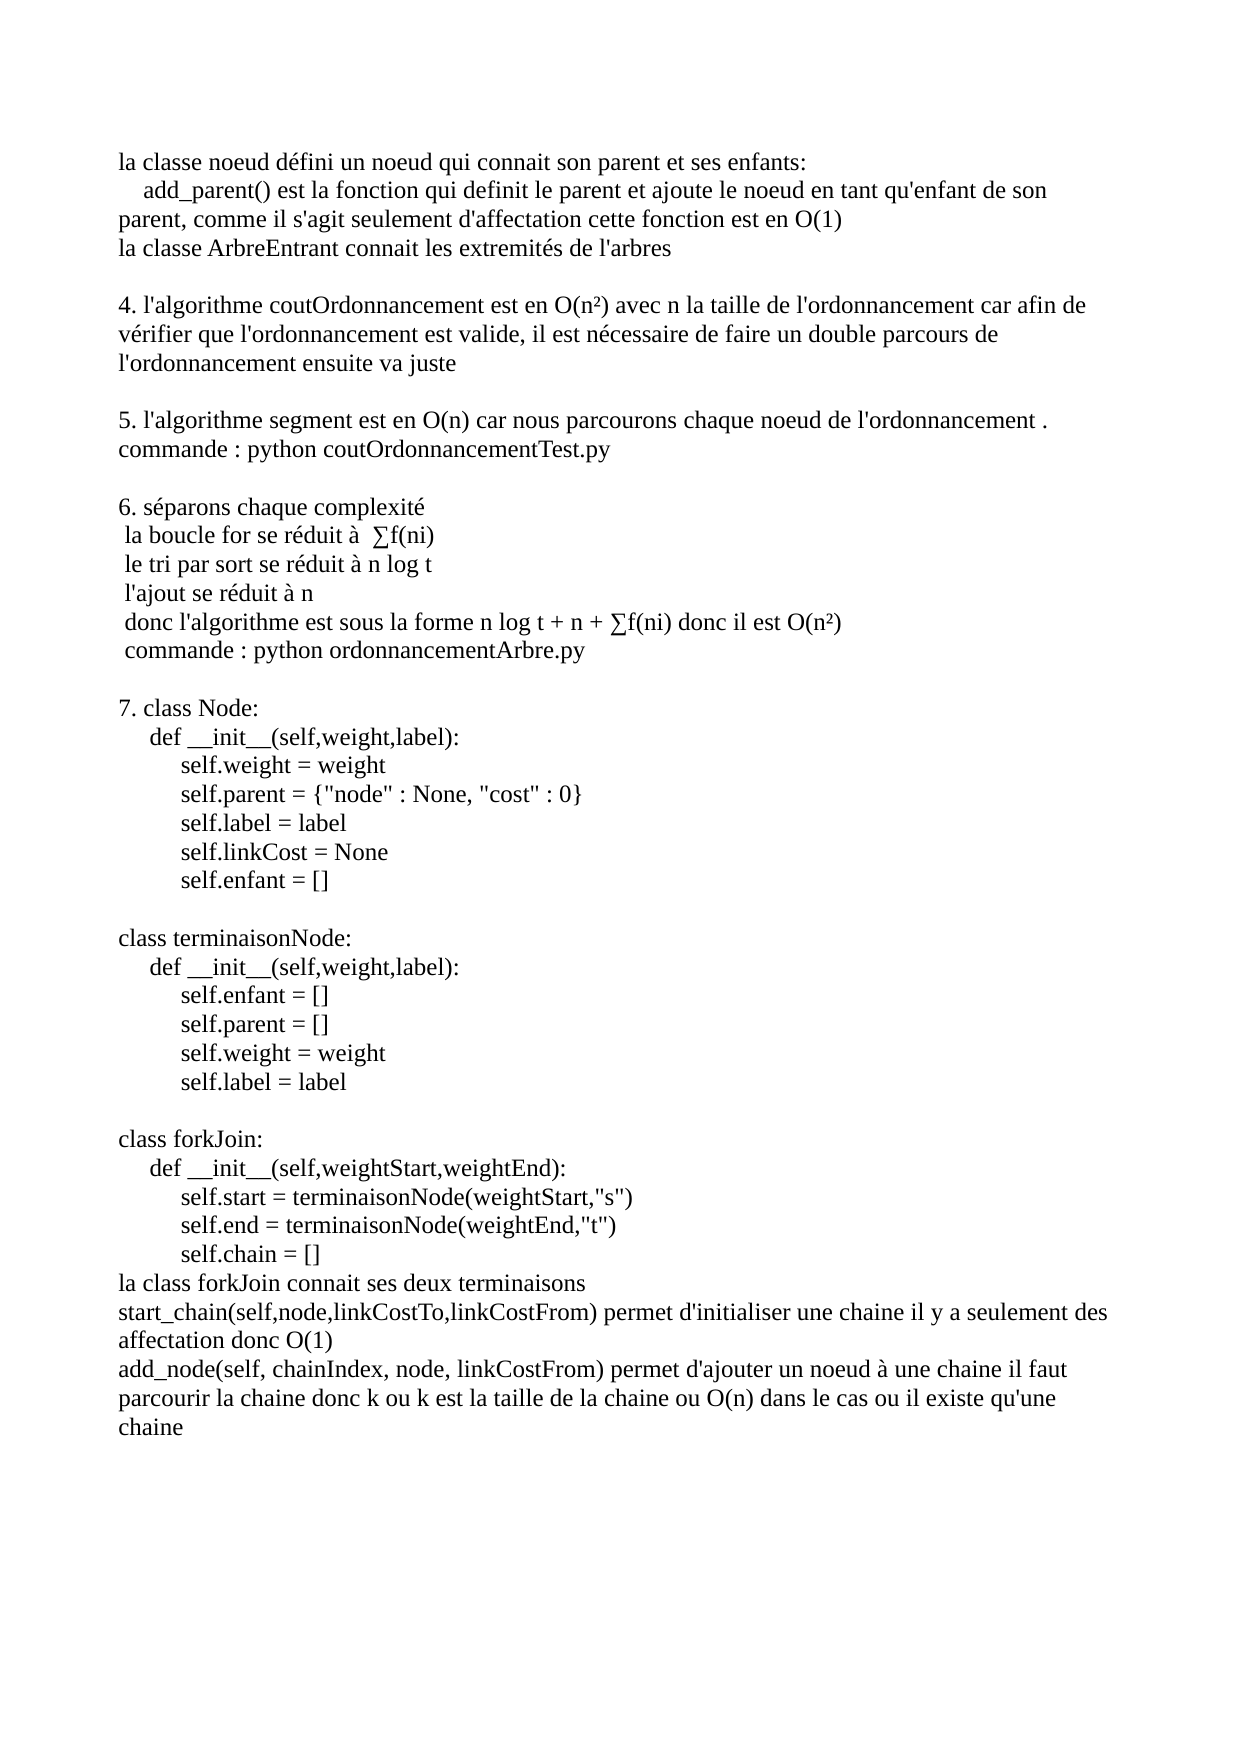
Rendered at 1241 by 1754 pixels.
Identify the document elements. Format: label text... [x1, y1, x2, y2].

text la classe ArbreEntrant connait les extremités de l'arbres [118, 233, 1122, 262]
text self.parent = [] [118, 1009, 1122, 1038]
text class forkJoin: [118, 1124, 1122, 1153]
text def __init__(self,weight,label): [118, 722, 1122, 751]
text 5. l'algorithme segment est en O(n) car nous parcourons chaque noeud de l'ordonnancement . commande : python coutOrdonnancementTest.py [118, 406, 1122, 463]
text 4. l'algorithme coutOrdonnancement est en O(n²) avec n la taille de l'ordonnancement car afin de vérifier que l'ordonnancement est valide, il est nécessaire de faire un double parcours de l'ordonnancement ensuite va juste [118, 291, 1122, 377]
text le tri par sort se réduit à n log t [118, 549, 1122, 578]
text def __init__(self,weight,label): [118, 952, 1122, 981]
text self.label = label [118, 1067, 1122, 1096]
text self.weight = weight [118, 751, 1122, 779]
text add_parent() est la fonction qui definit le parent et ajoute le noeud en tant qu'enfant de son parent, comme il s'agit seulement d'affectation cette fonction est en O(1) [118, 176, 1122, 233]
text def __init__(self,weightStart,weightEnd): [118, 1153, 1122, 1182]
text 7. class Node: [118, 693, 1122, 722]
text class terminaisonNode: [118, 923, 1122, 952]
text la class forkJoin connait ses deux terminaisons [118, 1268, 1122, 1297]
text la boucle for se réduit à ∑f(ni) [118, 521, 1122, 549]
text self.chain = [] [118, 1239, 1122, 1268]
text self.parent = {"node" : None, "cost" : 0} [118, 779, 1122, 808]
text self.weight = weight [118, 1038, 1122, 1067]
text self.linkCost = None [118, 837, 1122, 866]
text self.label = label [118, 808, 1122, 837]
text self.end = terminaisonNode(weightEnd,"t") [118, 1211, 1122, 1239]
text la classe noeud défini un noeud qui connait son parent et ses enfants: [118, 147, 1122, 176]
text self.enfant = [] [118, 981, 1122, 1009]
text commande : python ordonnancementArbre.py [118, 636, 1122, 664]
text donc l'algorithme est sous la forme n log t + n + ∑f(ni) donc il est O(n²) [118, 607, 1122, 636]
text self.start = terminaisonNode(weightStart,"s") [118, 1182, 1122, 1211]
text l'ajout se réduit à n [118, 578, 1122, 607]
text 6. séparons chaque complexité [118, 492, 1122, 521]
text self.enfant = [] [118, 866, 1122, 894]
text add_node(self, chainIndex, node, linkCostFrom) permet d'ajouter un noeud à une chaine il faut parcourir la chaine donc k ou k est la taille de la chaine ou O(n) dans le cas ou il existe qu'une chaine [118, 1354, 1122, 1441]
text start_chain(self,node,linkCostTo,linkCostFrom) permet d'initialiser une chaine il y a seulement des affectation donc O(1) [118, 1297, 1122, 1354]
